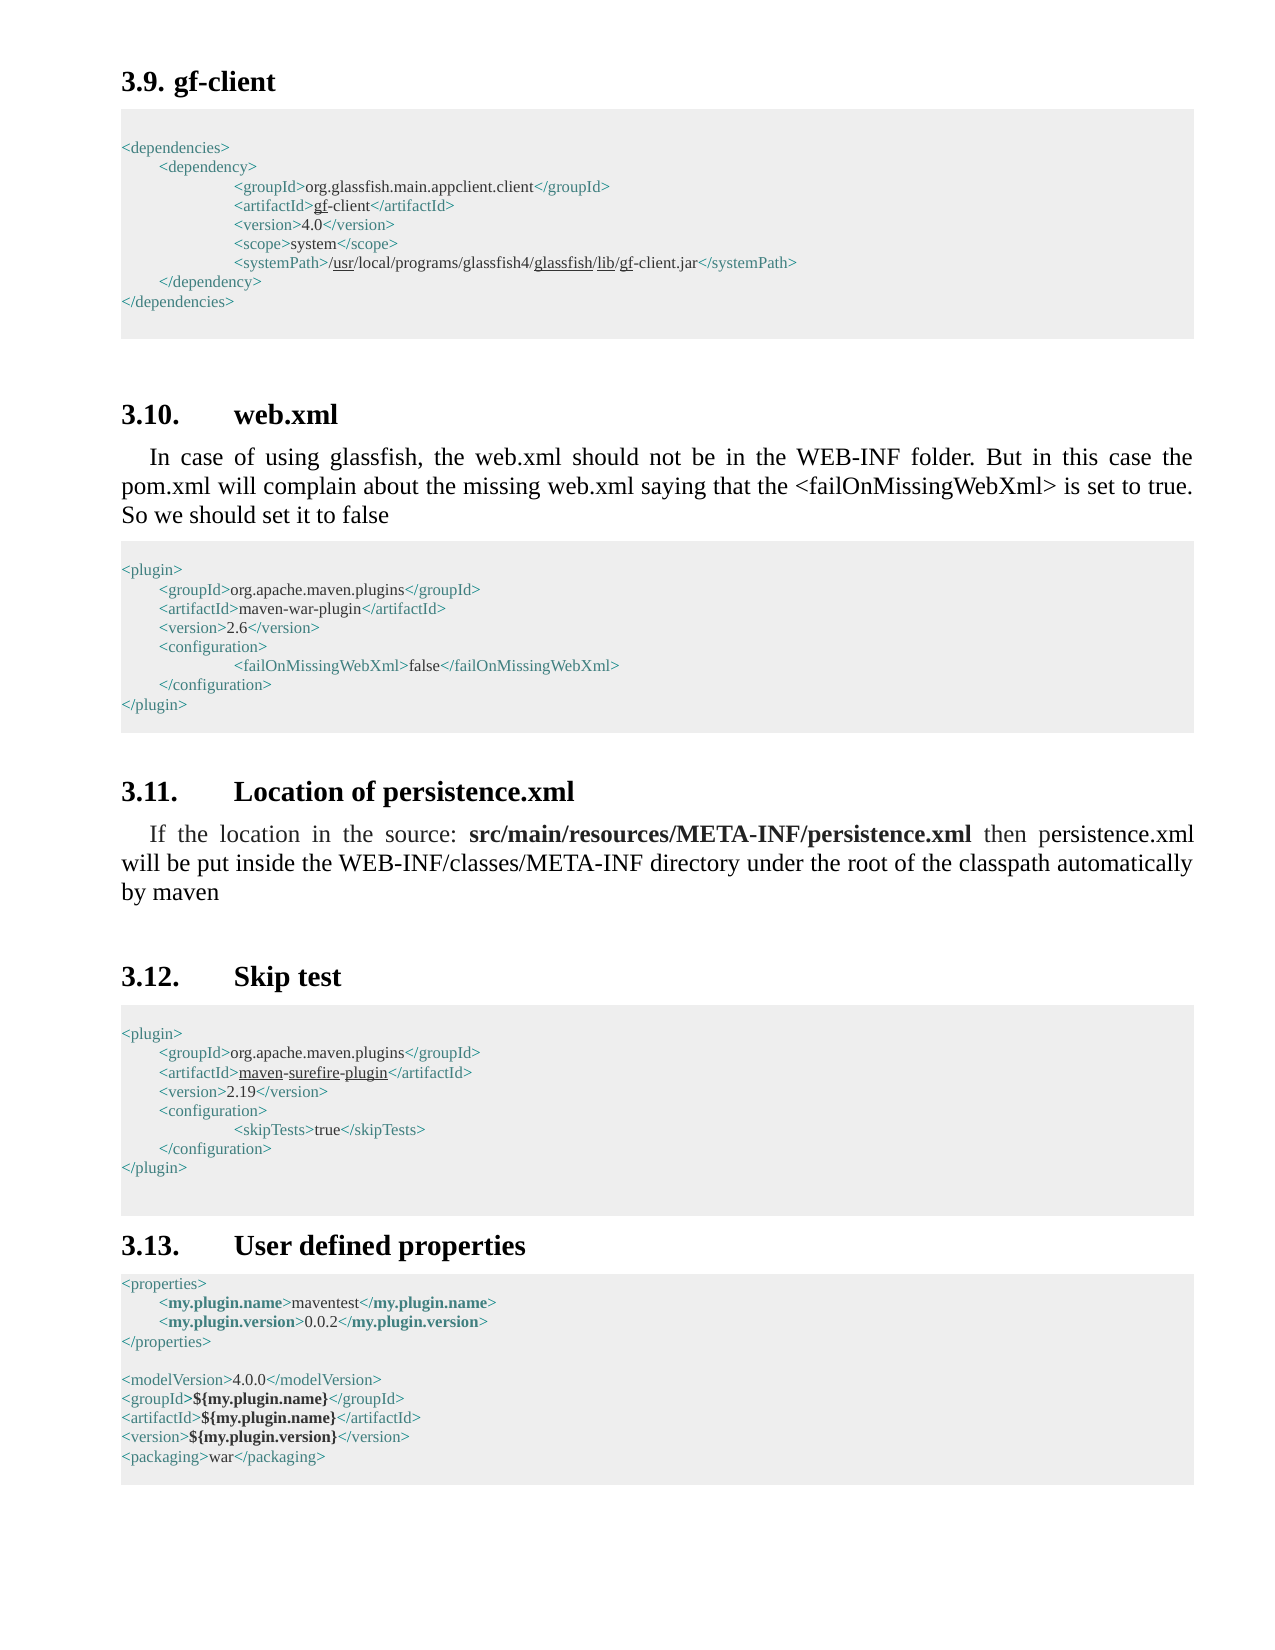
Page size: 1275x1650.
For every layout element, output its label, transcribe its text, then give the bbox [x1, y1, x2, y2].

text </dependency> [121, 272, 1194, 291]
text </properties> [121, 1331, 1194, 1351]
text <packaging>war</packaging> [121, 1446, 1194, 1466]
text <scope>system</scope> [121, 234, 1194, 253]
text <modelVersion>4.0.0</modelVersion> [121, 1370, 1194, 1389]
text </plugin> [121, 1158, 1194, 1177]
text <artifactId>maven-war-plugin</artifactId> [121, 598, 1194, 618]
subtitle gf-client [114, 64, 1194, 98]
text <groupId>org.glassfish.main.appclient.client</groupId> [121, 176, 1194, 196]
text </configuration> [121, 1139, 1194, 1158]
subtitle Location of persistence.xml [114, 774, 1194, 807]
text <skipTests>true</skipTests> [121, 1120, 1194, 1139]
subtitle User defined properties [114, 1228, 1194, 1262]
text <dependencies> [121, 138, 1194, 157]
text <my.plugin.version>0.0.2</my.plugin.version> [121, 1312, 1194, 1331]
text <systemPath>/usr/local/programs/glassfish4/glassfish/lib/gf-client.jar</systemPath> [121, 253, 1194, 272]
subtitle Skip test [114, 959, 1194, 993]
text <plugin> [121, 560, 1194, 579]
text <failOnMissingWebXml>false</failOnMissingWebXml> [121, 656, 1194, 675]
text <artifactId>maven-surefire-plugin</artifactId> [121, 1062, 1194, 1082]
text <version>2.19</version> [121, 1082, 1194, 1101]
text <groupId>org.apache.maven.plugins</groupId> [121, 579, 1194, 598]
text </dependencies> [121, 291, 1194, 311]
text <artifactId>gf-client</artifactId> [121, 196, 1194, 215]
text <version>${my.plugin.version}</version> [121, 1427, 1194, 1446]
text In case of using glassfish, the web.xml should not be in the WEB-INF folder. But in this case the pom.xml will complain about the missing web.xml saying that the <failOnMissingWebXml> is set to true. So we should set it to false [121, 442, 1194, 528]
text <groupId>${my.plugin.name}</groupId> [121, 1389, 1194, 1408]
text <properties> [121, 1274, 1194, 1293]
text <version>4.0</version> [121, 215, 1194, 234]
text <version>2.6</version> [121, 618, 1194, 637]
text <my.plugin.name>maventest</my.plugin.name> [121, 1293, 1194, 1312]
subtitle web.xml [114, 397, 1194, 430]
text <plugin> [121, 1024, 1194, 1043]
text <configuration> [121, 1101, 1194, 1120]
text <configuration> [121, 637, 1194, 656]
text <dependency> [121, 157, 1194, 176]
text <groupId>org.apache.maven.plugins</groupId> [121, 1043, 1194, 1062]
text <artifactId>${my.plugin.name}</artifactId> [121, 1408, 1194, 1427]
text If the location in the source: src/main/resources/META-INF/persistence.xml then persistence.xml will be put inside the WEB-INF/classes/META-INF directory under the root of the classpath automatically by maven [121, 819, 1194, 906]
text </configuration> [121, 675, 1194, 694]
text </plugin> [121, 694, 1194, 713]
